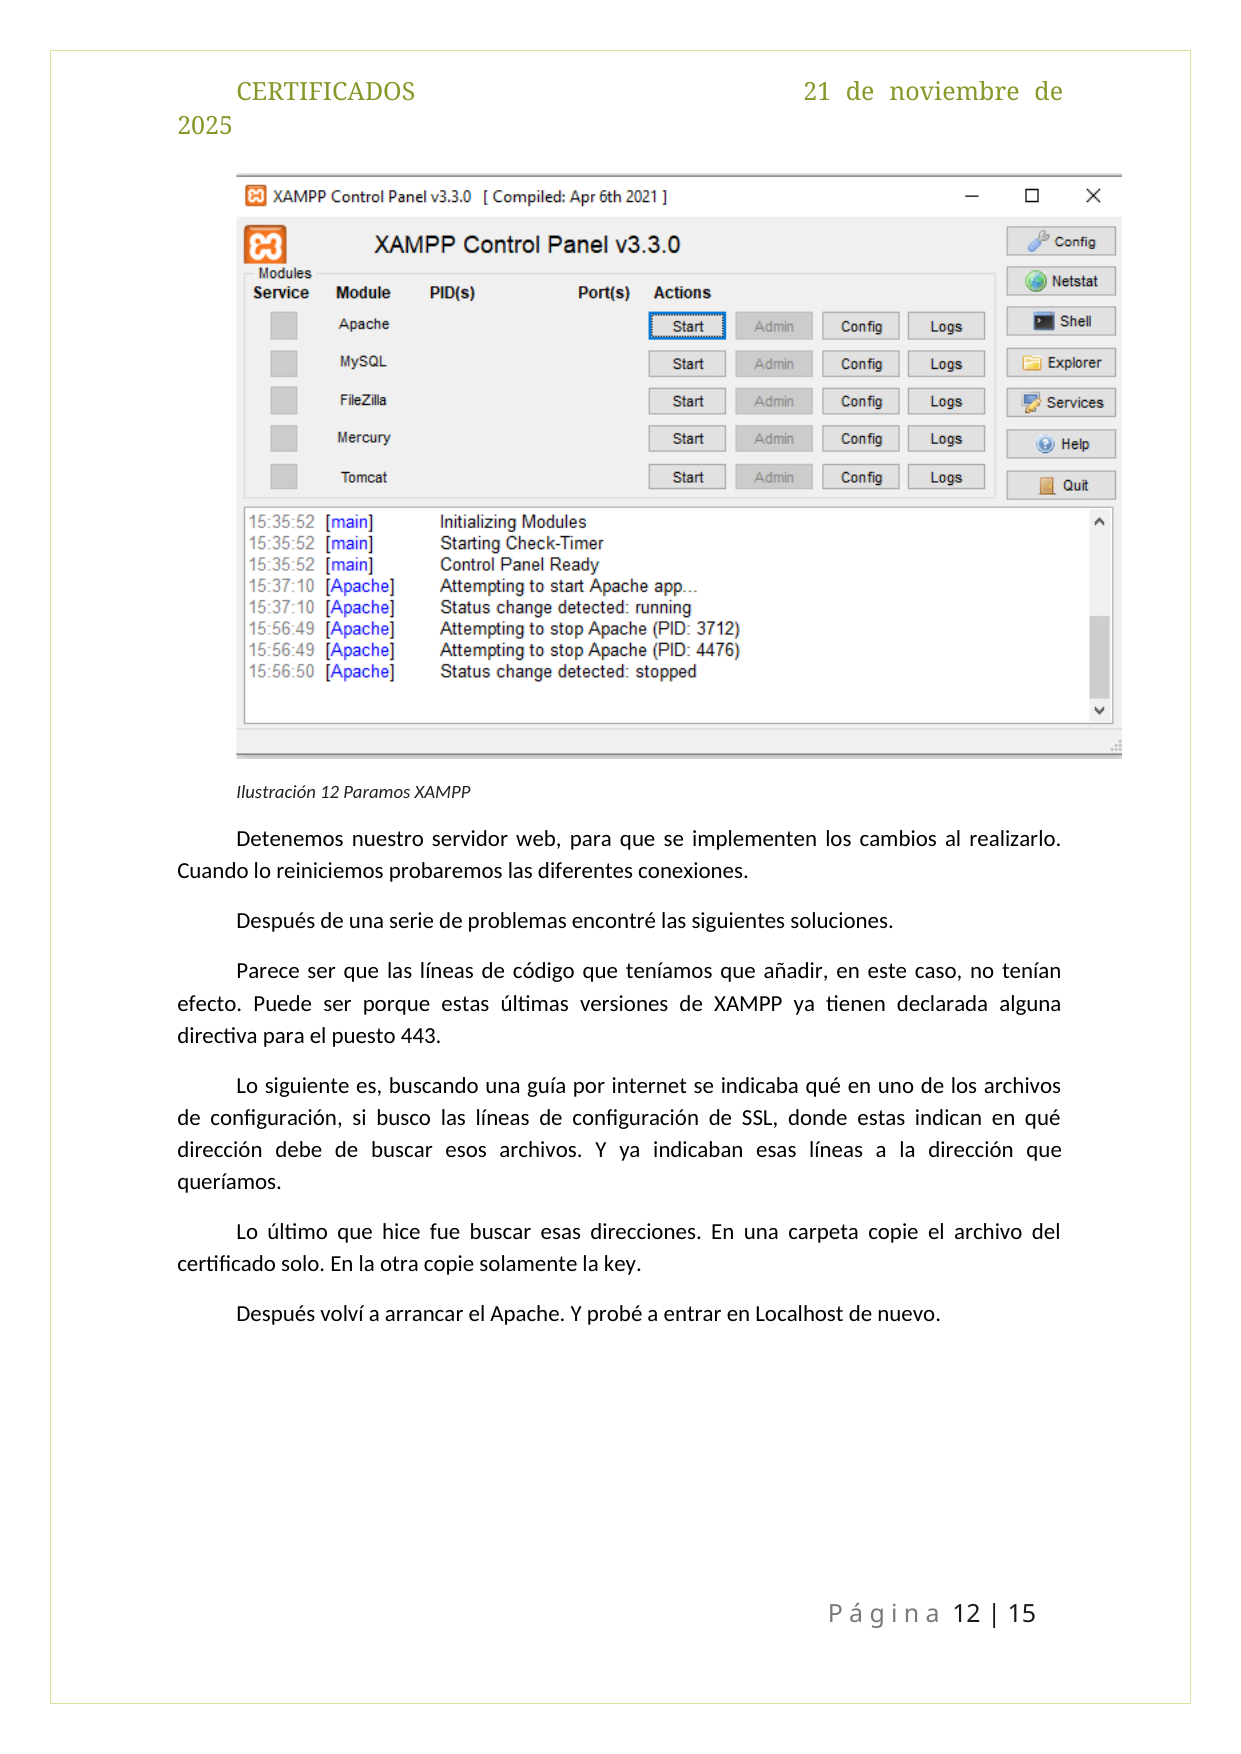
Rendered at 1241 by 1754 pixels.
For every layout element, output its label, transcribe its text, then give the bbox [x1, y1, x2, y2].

text Después de una serie de problemas encontré las siguientes soluciones. [177, 907, 1063, 934]
text Parece ser que las líneas de código que teníamos que añadir, en este caso, no tenían efecto. Puede ser porque estas últimas versiones de XAMPP ya tienen declarada alguna directiva para el puesto 443. [177, 956, 1063, 1049]
text Lo último que hice fue buscar esas direcciones. En una carpeta copie el archivo del certificado solo. En la otra copie solamente la key. [177, 1217, 1063, 1277]
text Ilustración 12 Paramos XAMPP [177, 781, 1063, 804]
text Detenemos nuestro servidor web, para que se implementen los cambios al realizarlo. Cuando lo reiniciemos probaremos las diferentes conexiones. [177, 824, 1063, 885]
text Después volví a arrancar el Apache. Y probé a entrar en Localhost de nuevo. [177, 1299, 1063, 1327]
text Lo siguiente es, buscando una guía por internet se indicaba qué en uno de los archivos de configuración, si busco las líneas de configuración de SSL, donde estas indican en qué dirección debe de buscar esos archivos. Y ya indicaban esas líneas a la dirección que queríamos. [177, 1071, 1063, 1195]
